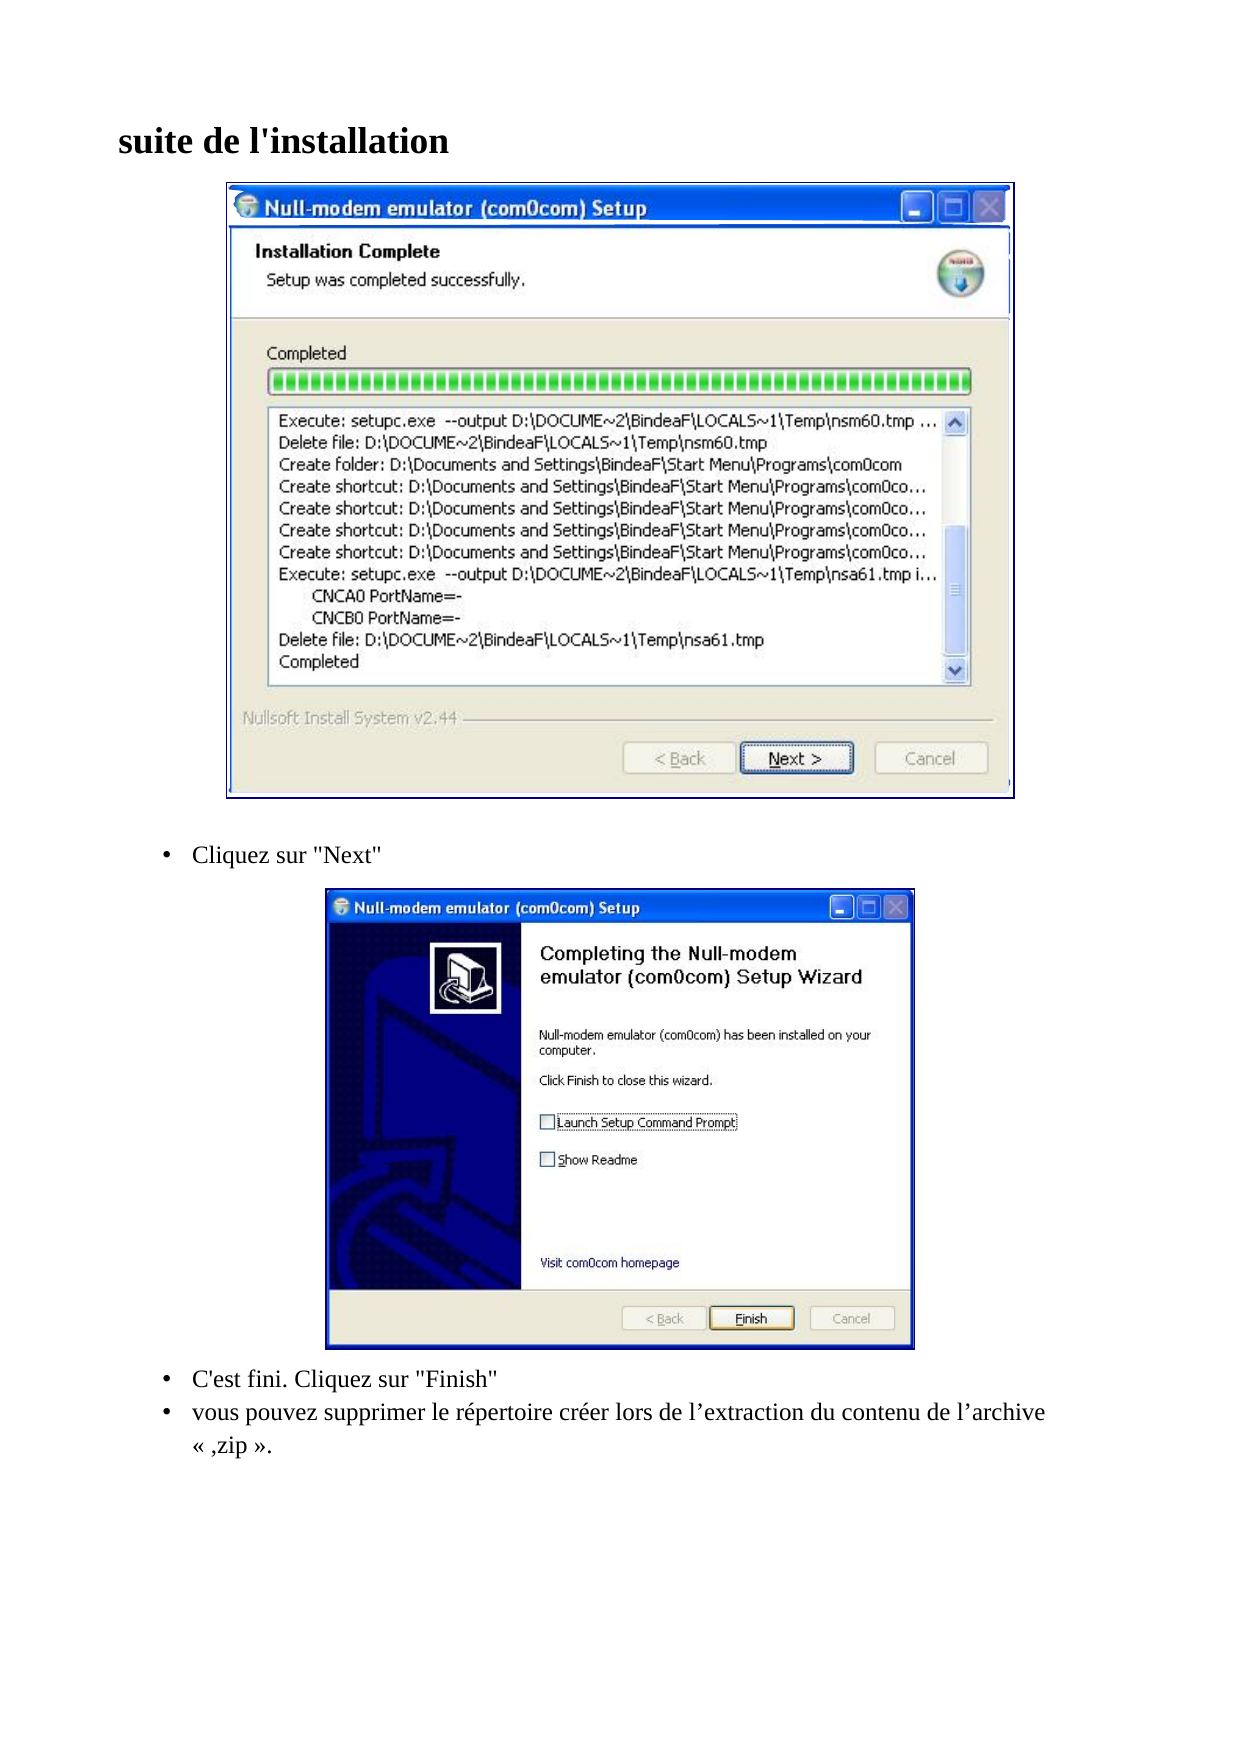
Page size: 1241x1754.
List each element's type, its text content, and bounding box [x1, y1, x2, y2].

list C'est fini. Cliquez sur "Finish" [162, 1364, 1122, 1393]
picture [327, 890, 914, 1348]
list vous pouvez supprimer le répertoire créer lors de l’extraction du contenu de l’archive « ,zip ». [162, 1397, 1122, 1459]
subtitle suite de l'installation [118, 118, 1122, 161]
list Cliquez sur "Next" [162, 840, 1122, 869]
picture [267, 223, 1013, 797]
